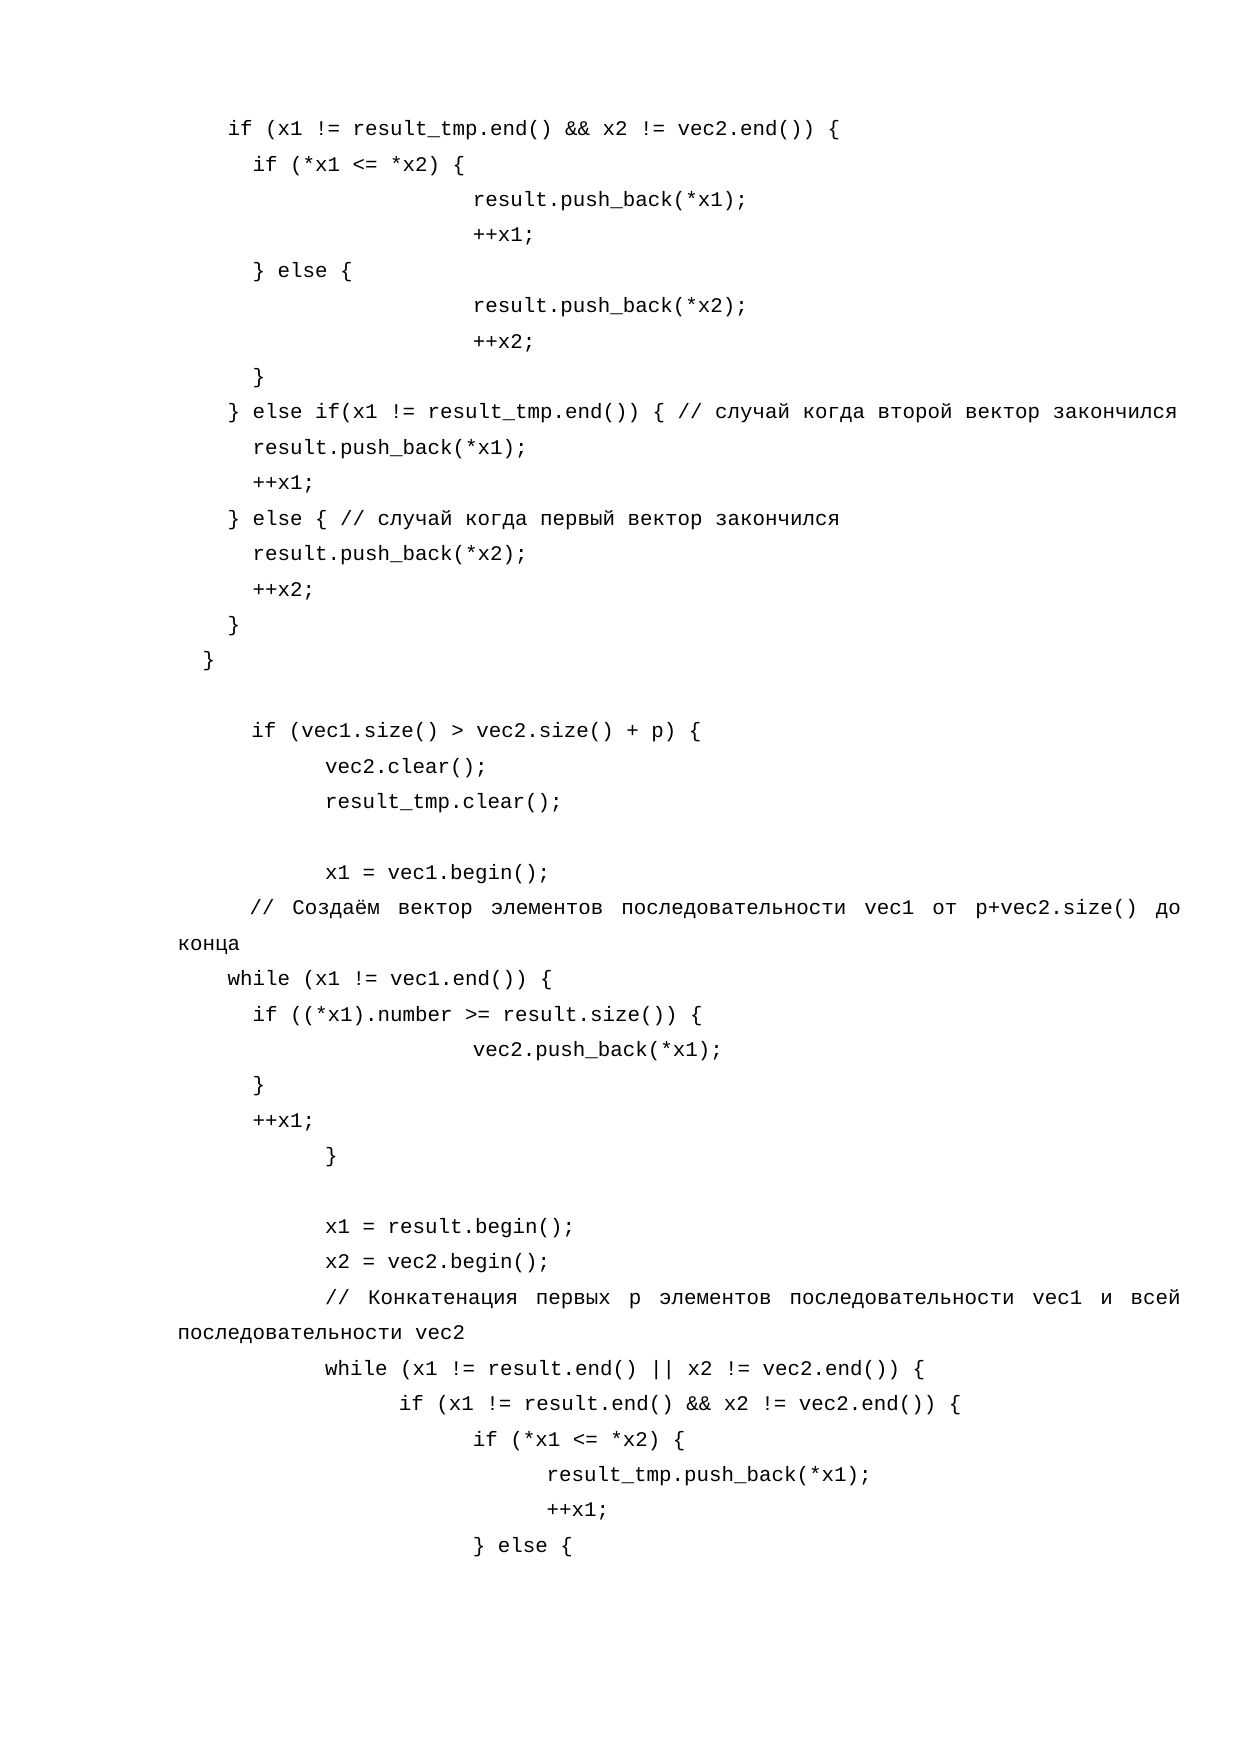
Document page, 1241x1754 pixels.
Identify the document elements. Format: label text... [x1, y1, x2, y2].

text } [177, 614, 1181, 638]
text result.push_back(*x2); [177, 295, 1181, 319]
text } else { [177, 1535, 1181, 1558]
text ++x2; [177, 578, 1181, 602]
text if ((*x1).number >= result.size()) { [177, 1003, 1181, 1027]
text result.push_back(*x1); [177, 437, 1181, 461]
text ++x1; [177, 1110, 1181, 1133]
text } else { // случай когда первый вектор закончился [177, 508, 1181, 531]
text } [177, 1074, 1181, 1098]
text if (x1 != result_tmp.end() && x2 != vec2.end()) { [177, 118, 1181, 142]
text } else { [177, 260, 1181, 283]
text ++x2; [177, 331, 1181, 354]
text } else if(x1 != result_tmp.end()) { // случай когда второй вектор закончился [177, 401, 1181, 425]
text // Конкатенация первых p элементов последовательности vec1 и всей последовательности vec2 [177, 1287, 1181, 1346]
text ++x1; [177, 472, 1181, 496]
text result.push_back(*x2); [177, 543, 1181, 567]
text } [177, 649, 1181, 673]
text } [177, 366, 1181, 390]
text vec2.clear(); [177, 756, 1181, 779]
text if (*x1 <= *x2) { [177, 153, 1181, 177]
text // Создаём вектор элементов последовательности vec1 от p+vec2.size() до конца [177, 897, 1181, 956]
text if (vec1.size() > vec2.size() + p) { [177, 720, 1181, 744]
text while (x1 != vec1.end()) { [177, 968, 1181, 992]
text result_tmp.push_back(*x1); [177, 1464, 1181, 1488]
text vec2.push_back(*x1); [177, 1039, 1181, 1063]
text if (*x1 <= *x2) { [177, 1428, 1181, 1452]
text } [177, 1145, 1181, 1169]
text x1 = result.begin(); [177, 1216, 1181, 1240]
text ++x1; [177, 224, 1181, 248]
text x1 = vec1.begin(); [177, 862, 1181, 886]
text while (x1 != result.end() || x2 != vec2.end()) { [177, 1358, 1181, 1381]
text ++x1; [177, 1499, 1181, 1523]
text x2 = vec2.begin(); [177, 1251, 1181, 1275]
text if (x1 != result.end() && x2 != vec2.end()) { [177, 1393, 1181, 1417]
text result_tmp.clear(); [177, 791, 1181, 815]
text result.push_back(*x1); [177, 189, 1181, 213]
